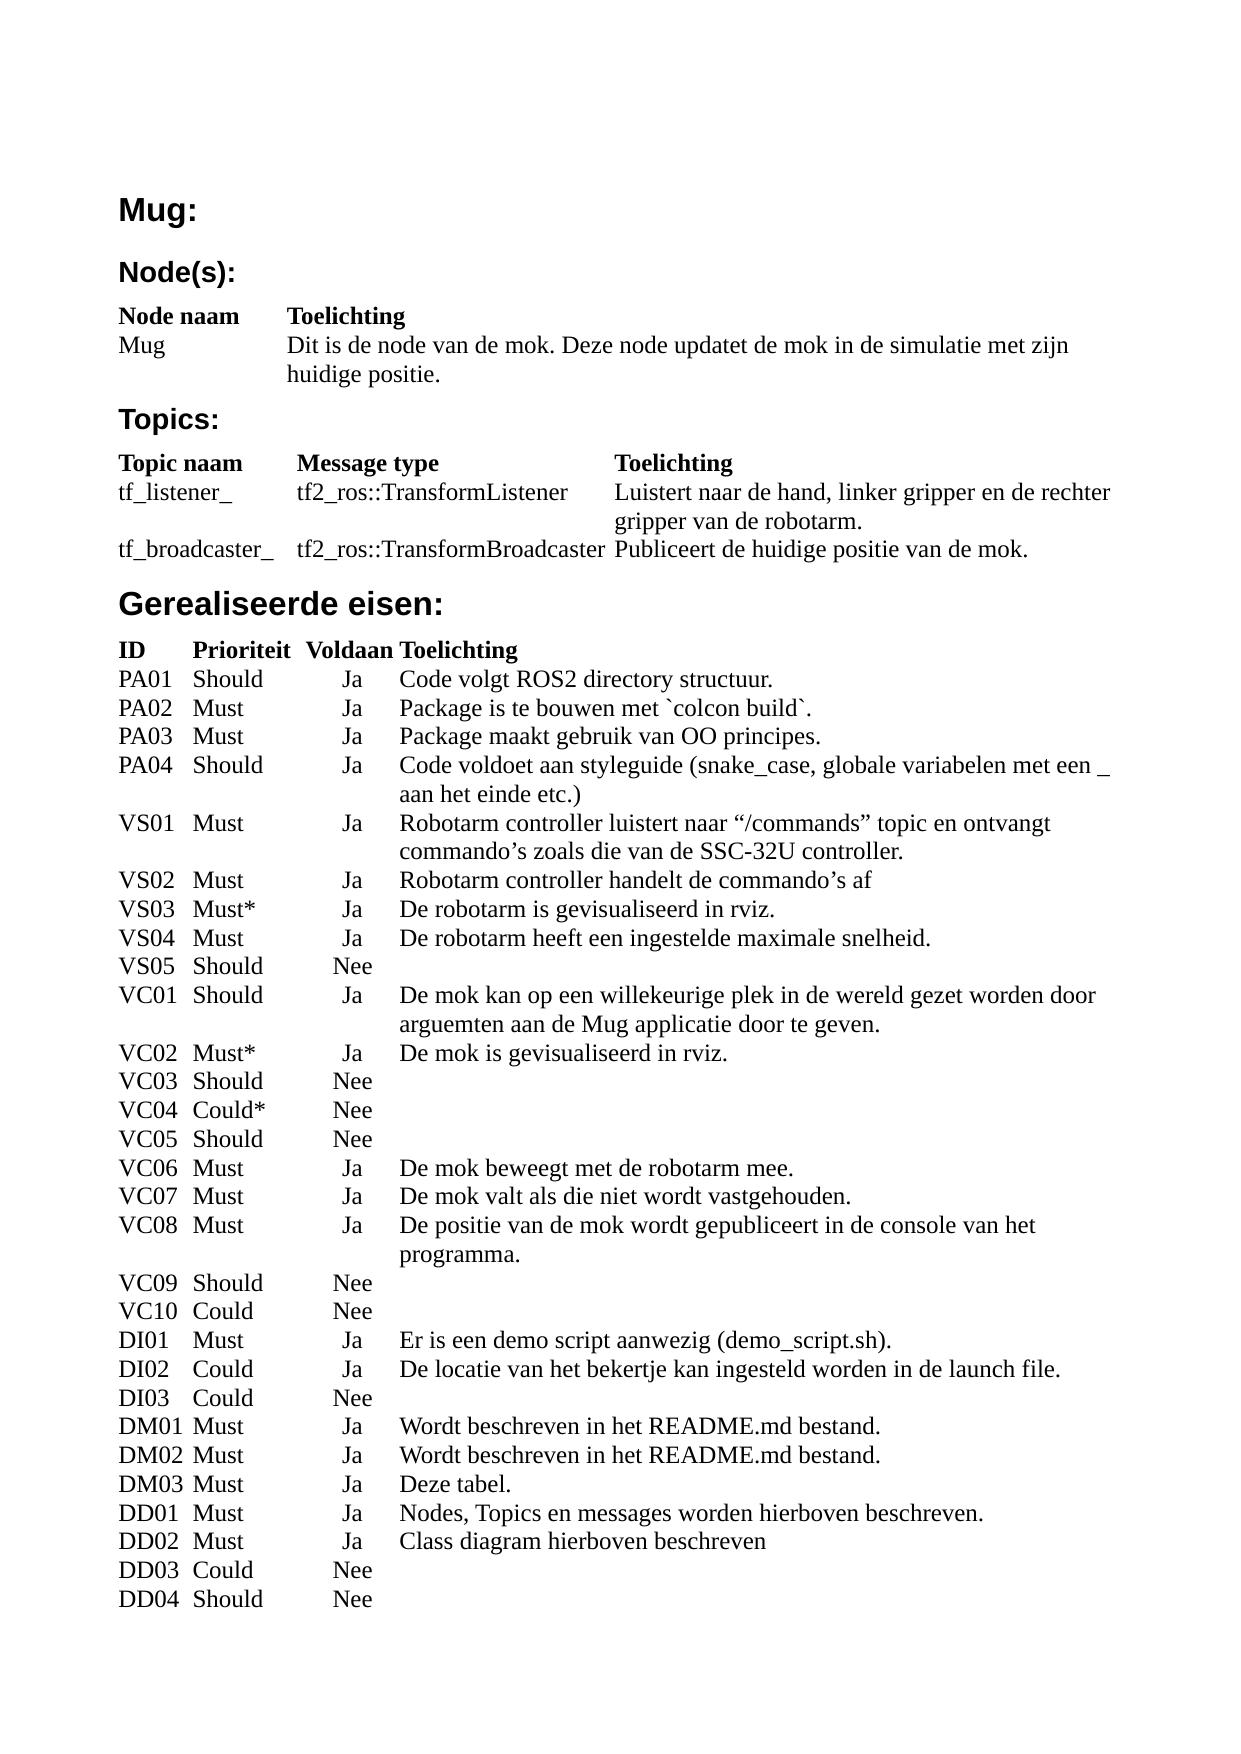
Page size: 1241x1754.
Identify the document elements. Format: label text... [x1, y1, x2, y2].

table_cell Could [192, 1383, 305, 1411]
table_cell Must* [192, 1038, 305, 1066]
table_cell Ja [305, 1469, 399, 1498]
table_cell Ja [305, 923, 399, 951]
table_cell De robotarm is gevisualiseerd in rviz. [399, 894, 1122, 923]
table_cell Must [192, 1411, 305, 1440]
table_cell Ja [305, 1498, 399, 1526]
table_cell DM03 [118, 1469, 192, 1498]
table_cell De robotarm heeft een ingestelde maximale snelheid. [399, 923, 1122, 951]
table_cell [399, 1296, 1122, 1325]
table_header Voldaan [305, 635, 399, 664]
table_header Node naam [118, 301, 287, 330]
table_cell Code volgt ROS2 directory structuur. [399, 664, 1122, 693]
table_cell Must [192, 721, 305, 750]
table_cell DM02 [118, 1440, 192, 1469]
table_cell tf2_ros::TransformBroadcaster [297, 535, 614, 563]
table_cell VC02 [118, 1038, 192, 1066]
table_cell Nee [305, 1584, 399, 1613]
table_cell Ja [305, 1354, 399, 1383]
table_cell Ja [305, 693, 399, 721]
table_cell Should [192, 951, 305, 980]
table_cell Nee [305, 951, 399, 980]
table_cell Should [192, 1066, 305, 1095]
table_cell Ja [305, 664, 399, 693]
table_cell Should [192, 664, 305, 693]
table_cell Must* [192, 894, 305, 923]
table_cell DD03 [118, 1555, 192, 1584]
table_cell Should [192, 980, 305, 1038]
table_cell Could [192, 1555, 305, 1584]
table_cell Must [192, 1526, 305, 1555]
table_cell DM01 [118, 1411, 192, 1440]
table_cell [399, 1066, 1122, 1095]
table_cell DD02 [118, 1526, 192, 1555]
table_cell De mok valt als die niet wordt vastgehouden. [399, 1181, 1122, 1210]
table_cell PA04 [118, 750, 192, 808]
table_cell Ja [305, 1440, 399, 1469]
table_cell Ja [305, 894, 399, 923]
table_header Toelichting [614, 448, 1122, 477]
table_cell Ja [305, 808, 399, 865]
table_cell Package is te bouwen met `colcon build`. [399, 693, 1122, 721]
table_cell Nee [305, 1296, 399, 1325]
table_cell Nee [305, 1383, 399, 1411]
table_cell [399, 1383, 1122, 1411]
table_cell Ja [305, 750, 399, 808]
table_cell Publiceert de huidige positie van de mok. [614, 535, 1122, 563]
table_cell DI01 [118, 1325, 192, 1354]
table_cell Wordt beschreven in het README.md bestand. [399, 1411, 1122, 1440]
table_cell [399, 1584, 1122, 1613]
table_cell PA01 [118, 664, 192, 693]
table_cell [399, 951, 1122, 980]
table_cell DI03 [118, 1383, 192, 1411]
subtitle Mug: [118, 190, 1122, 228]
table_header Message type [297, 448, 614, 477]
table_cell Ja [305, 1325, 399, 1354]
table_cell Ja [305, 1526, 399, 1555]
table_cell [399, 1555, 1122, 1584]
table_cell Could [192, 1296, 305, 1325]
table_cell Must [192, 1325, 305, 1354]
table_cell VC09 [118, 1268, 192, 1296]
table_cell Should [192, 1268, 305, 1296]
table_cell tf2_ros::TransformListener [297, 477, 614, 534]
table_cell Must [192, 1181, 305, 1210]
table_cell Must [192, 1469, 305, 1498]
table_cell DI02 [118, 1354, 192, 1383]
table_cell Luistert naar de hand, linker gripper en de rechter gripper van de robotarm. [614, 477, 1122, 534]
table_cell De mok kan op een willekeurige plek in de wereld gezet worden door arguemten aan de Mug applicatie door te geven. [399, 980, 1122, 1038]
table_cell Must [192, 808, 305, 865]
table_cell Ja [305, 865, 399, 894]
table_cell Must [192, 1210, 305, 1268]
table_cell Ja [305, 980, 399, 1038]
table_cell PA02 [118, 693, 192, 721]
table_cell Must [192, 865, 305, 894]
table_cell VC08 [118, 1210, 192, 1268]
table_cell Ja [305, 1153, 399, 1181]
table_cell Ja [305, 1038, 399, 1066]
table_cell VC05 [118, 1124, 192, 1153]
table_cell Nee [305, 1555, 399, 1584]
table_cell Nodes, Topics en messages worden hierboven beschreven. [399, 1498, 1122, 1526]
table_cell Must [192, 923, 305, 951]
table_cell [399, 1124, 1122, 1153]
table_cell Could [192, 1354, 305, 1383]
table_cell VS01 [118, 808, 192, 865]
table_cell Ja [305, 1411, 399, 1440]
table_cell Nee [305, 1124, 399, 1153]
table_header ID [118, 635, 192, 664]
table_cell VS02 [118, 865, 192, 894]
table_cell Must [192, 693, 305, 721]
table_cell DD01 [118, 1498, 192, 1526]
table_cell Should [192, 750, 305, 808]
table_cell tf_listener_ [118, 477, 297, 534]
table_cell tf_broadcaster_ [118, 535, 297, 563]
table_header Prioriteit [192, 635, 305, 664]
table_cell Deze tabel. [399, 1469, 1122, 1498]
table_cell De mok beweegt met de robotarm mee. [399, 1153, 1122, 1181]
table_cell De locatie van het bekertje kan ingesteld worden in de launch file. [399, 1354, 1122, 1383]
table_cell PA03 [118, 721, 192, 750]
table_cell Ja [305, 1210, 399, 1268]
table_cell Nee [305, 1095, 399, 1124]
subtitle Gerealiseerde eisen: [118, 584, 1122, 623]
table_cell VC07 [118, 1181, 192, 1210]
table_cell VC04 [118, 1095, 192, 1124]
table_cell VC06 [118, 1153, 192, 1181]
table_cell Mug [118, 330, 287, 388]
table_cell VS03 [118, 894, 192, 923]
table_cell Must [192, 1498, 305, 1526]
table_cell Er is een demo script aanwezig (demo_script.sh). [399, 1325, 1122, 1354]
table_cell Dit is de node van de mok. Deze node updatet de mok in de simulatie met zijn huidige positie. [287, 330, 1122, 388]
table_cell VC03 [118, 1066, 192, 1095]
table_cell Could* [192, 1095, 305, 1124]
table_cell Robotarm controller luistert naar “/commands” topic en ontvangt commando’s zoals die van de SSC-32U controller. [399, 808, 1122, 865]
table_cell [399, 1095, 1122, 1124]
table_cell Code voldoet aan styleguide (snake_case, globale variabelen met een _ aan het einde etc.) [399, 750, 1122, 808]
table_cell Package maakt gebruik van OO principes. [399, 721, 1122, 750]
table_cell Ja [305, 1181, 399, 1210]
table_cell VS05 [118, 951, 192, 980]
table_cell DD04 [118, 1584, 192, 1613]
subtitle Topics: [118, 402, 1122, 436]
subtitle Node(s): [118, 255, 1122, 289]
table_cell VS04 [118, 923, 192, 951]
table_cell Should [192, 1124, 305, 1153]
table_header Topic naam [118, 448, 297, 477]
table_cell Nee [305, 1268, 399, 1296]
table_cell Must [192, 1440, 305, 1469]
table_cell Nee [305, 1066, 399, 1095]
table_cell De mok is gevisualiseerd in rviz. [399, 1038, 1122, 1066]
table_cell VC01 [118, 980, 192, 1038]
table_cell VC10 [118, 1296, 192, 1325]
table_cell Must [192, 1153, 305, 1181]
table_cell De positie van de mok wordt gepubliceert in de console van het programma. [399, 1210, 1122, 1268]
table_header Toelichting [287, 301, 1122, 330]
table_cell Robotarm controller handelt de commando’s af [399, 865, 1122, 894]
table_header Toelichting [399, 635, 1122, 664]
table_cell Wordt beschreven in het README.md bestand. [399, 1440, 1122, 1469]
table_cell [399, 1268, 1122, 1296]
table_cell Ja [305, 721, 399, 750]
table_cell Class diagram hierboven beschreven [399, 1526, 1122, 1555]
table_cell Should [192, 1584, 305, 1613]
